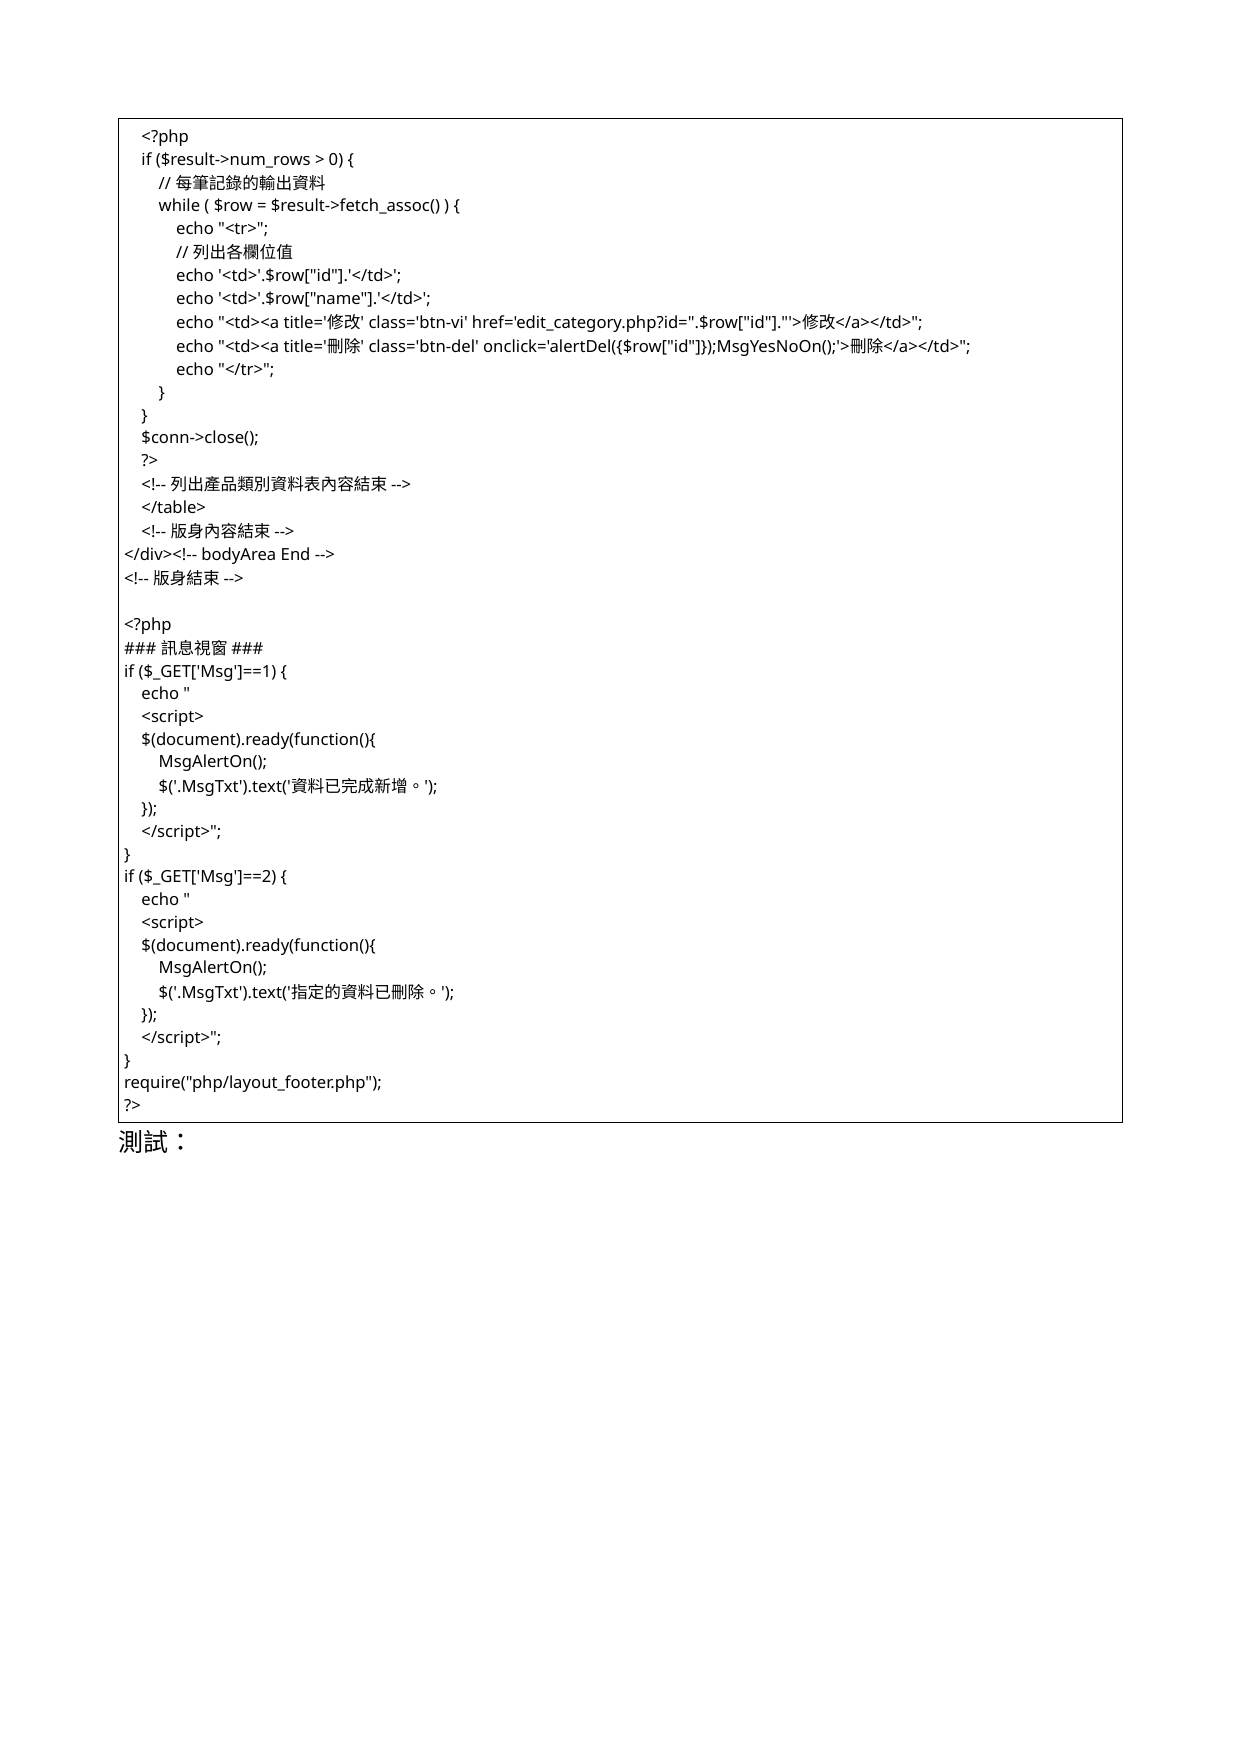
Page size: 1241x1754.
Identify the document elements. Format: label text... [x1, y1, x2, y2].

text 測試： [118, 1123, 1122, 1159]
table_header <?php if ($result->num_rows > 0) { // 每筆記錄的輸出資料 while ( $row = $result->fetch_assoc() ) { echo "<tr>"; // 列出各欄位值 echo '<td>'.$row["id"].'</td>'; echo '<td>'.$row["name"].'</td>'; echo "<td><a title='修改' class='btn-vi' href='edit_category.php?id=".$row["id"]."'>修改</a></td>"; echo "<td><a title='刪除' class='btn-del' onclick='alertDel({$row["id"]});MsgYesNoOn();'>刪除</a></td>"; echo "</tr>"; } } $conn->close(); ?> <!-- 列出產品類別資料表內容結束 --> </table> <!-- 版身內容結束 --> </div><!-- bodyArea End --> <!-- 版身結束 --> <?php ### 訊息視窗 ### if ($_GET['Msg']==1) { echo " <script> $(document).ready(function(){ MsgAlertOn(); $('.MsgTxt').text('資料已完成新增。'); }); </script>"; } if ($_GET['Msg']==2) { echo " <script> $(document).ready(function(){ MsgAlertOn(); $('.MsgTxt').text('指定的資料已刪除。'); }); </script>"; } require("php/layout_footer.php"); ?> [119, 119, 1122, 1122]
